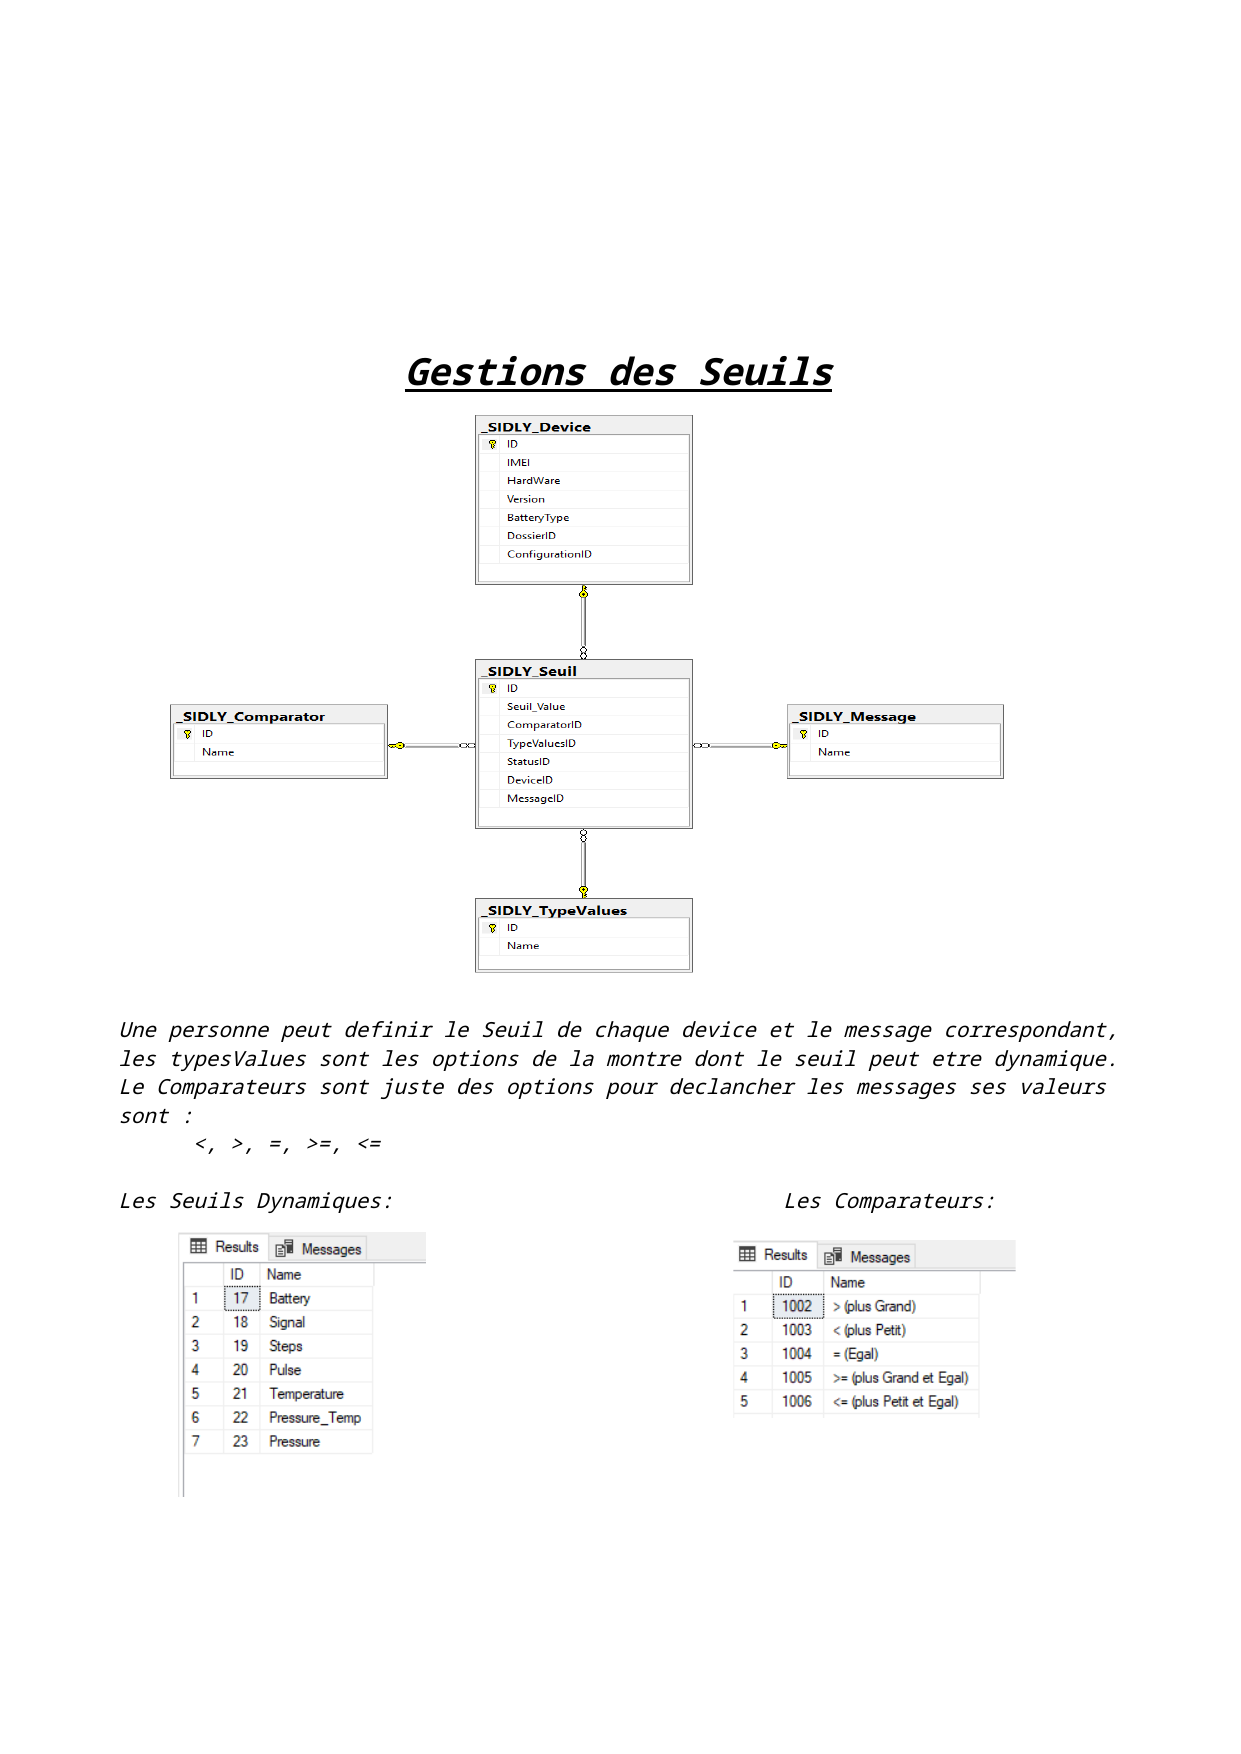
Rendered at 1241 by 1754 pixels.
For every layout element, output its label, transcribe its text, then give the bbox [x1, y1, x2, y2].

picture [118, 396, 1123, 1016]
text Les Seuils Dynamiques: Les Comparateurs: [118, 1186, 1122, 1215]
picture [178, 1232, 426, 1497]
text Gestions des Seuils [118, 346, 1122, 396]
text Une personne peut definir le Seuil de chaque device et le message correspondant, les typesValues sont les options de la montre dont le seuil peut etre dynamique. [118, 1016, 1122, 1072]
text Le Comparateurs sont juste des options pour declancher les messages ses valeurs sont : [118, 1072, 1122, 1129]
picture [733, 1240, 1016, 1418]
text <, >, =, >=, <= [118, 1129, 1122, 1158]
